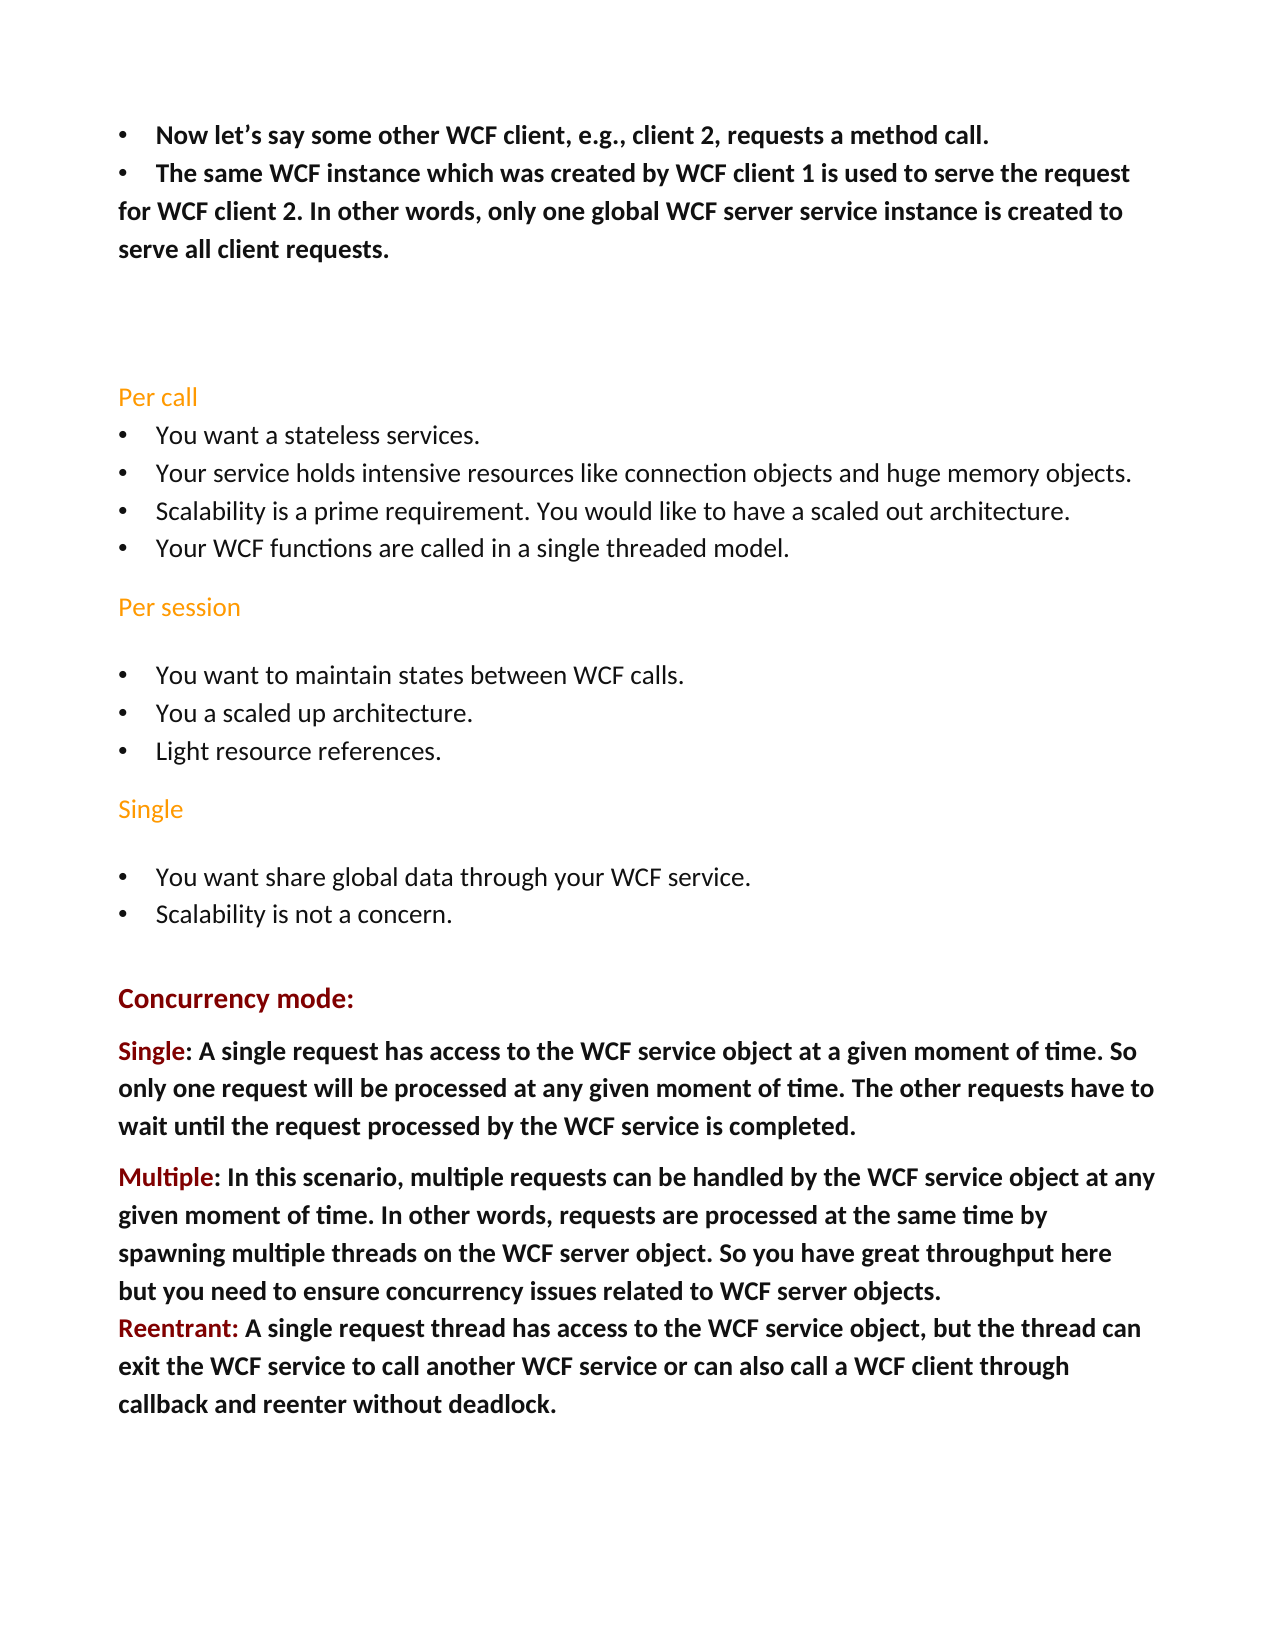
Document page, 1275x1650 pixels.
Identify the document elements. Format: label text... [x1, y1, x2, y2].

list Your service holds intensive resources like connection objects and huge memory objects. [81, 456, 1157, 489]
list Now let’s say some other WCF client, e.g., client 2, requests a method call. [81, 118, 1157, 151]
list Scalability is a prime requirement. You would like to have a scaled out architecture. [81, 494, 1157, 527]
text Multiple: In this scenario, multiple requests can be handled by the WCF service object at any given moment of time. In other words, requests are processed at the same time by spawning multiple threads on the WCF server object. So you have great throughput here but you need to ensure concurrency issues related to WCF server objects. [118, 1160, 1157, 1307]
text Concurrency mode: [118, 980, 1157, 1016]
list Scalability is not a concern. [81, 898, 1157, 931]
list You want a stateless services. [81, 418, 1157, 451]
text Per session [118, 590, 1157, 623]
list You want share global data through your WCF service. [81, 860, 1157, 893]
text Single [118, 792, 1157, 825]
list You a scaled up architecture. [81, 696, 1157, 729]
list Your WCF functions are called in a single threaded model. [81, 532, 1157, 565]
text Reentrant: A single request thread has access to the WCF service object, but the thread can exit the WCF service to call another WCF service or can also call a WCF client through callback and reenter without deadlock. [118, 1312, 1157, 1421]
text Single: A single request has access to the WCF service object at a given moment of time. So only one request will be processed at any given moment of time. The other requests have to wait until the request processed by the WCF service is completed. [118, 1034, 1157, 1143]
list Light resource references. [81, 734, 1157, 767]
list You want to maintain states between WCF calls. [81, 658, 1157, 691]
text Per call [118, 380, 1157, 413]
list The same WCF instance which was created by WCF client 1 is used to serve the request for WCF client 2. In other words, only one global WCF server service instance is created to serve all client requests. [81, 156, 1157, 265]
